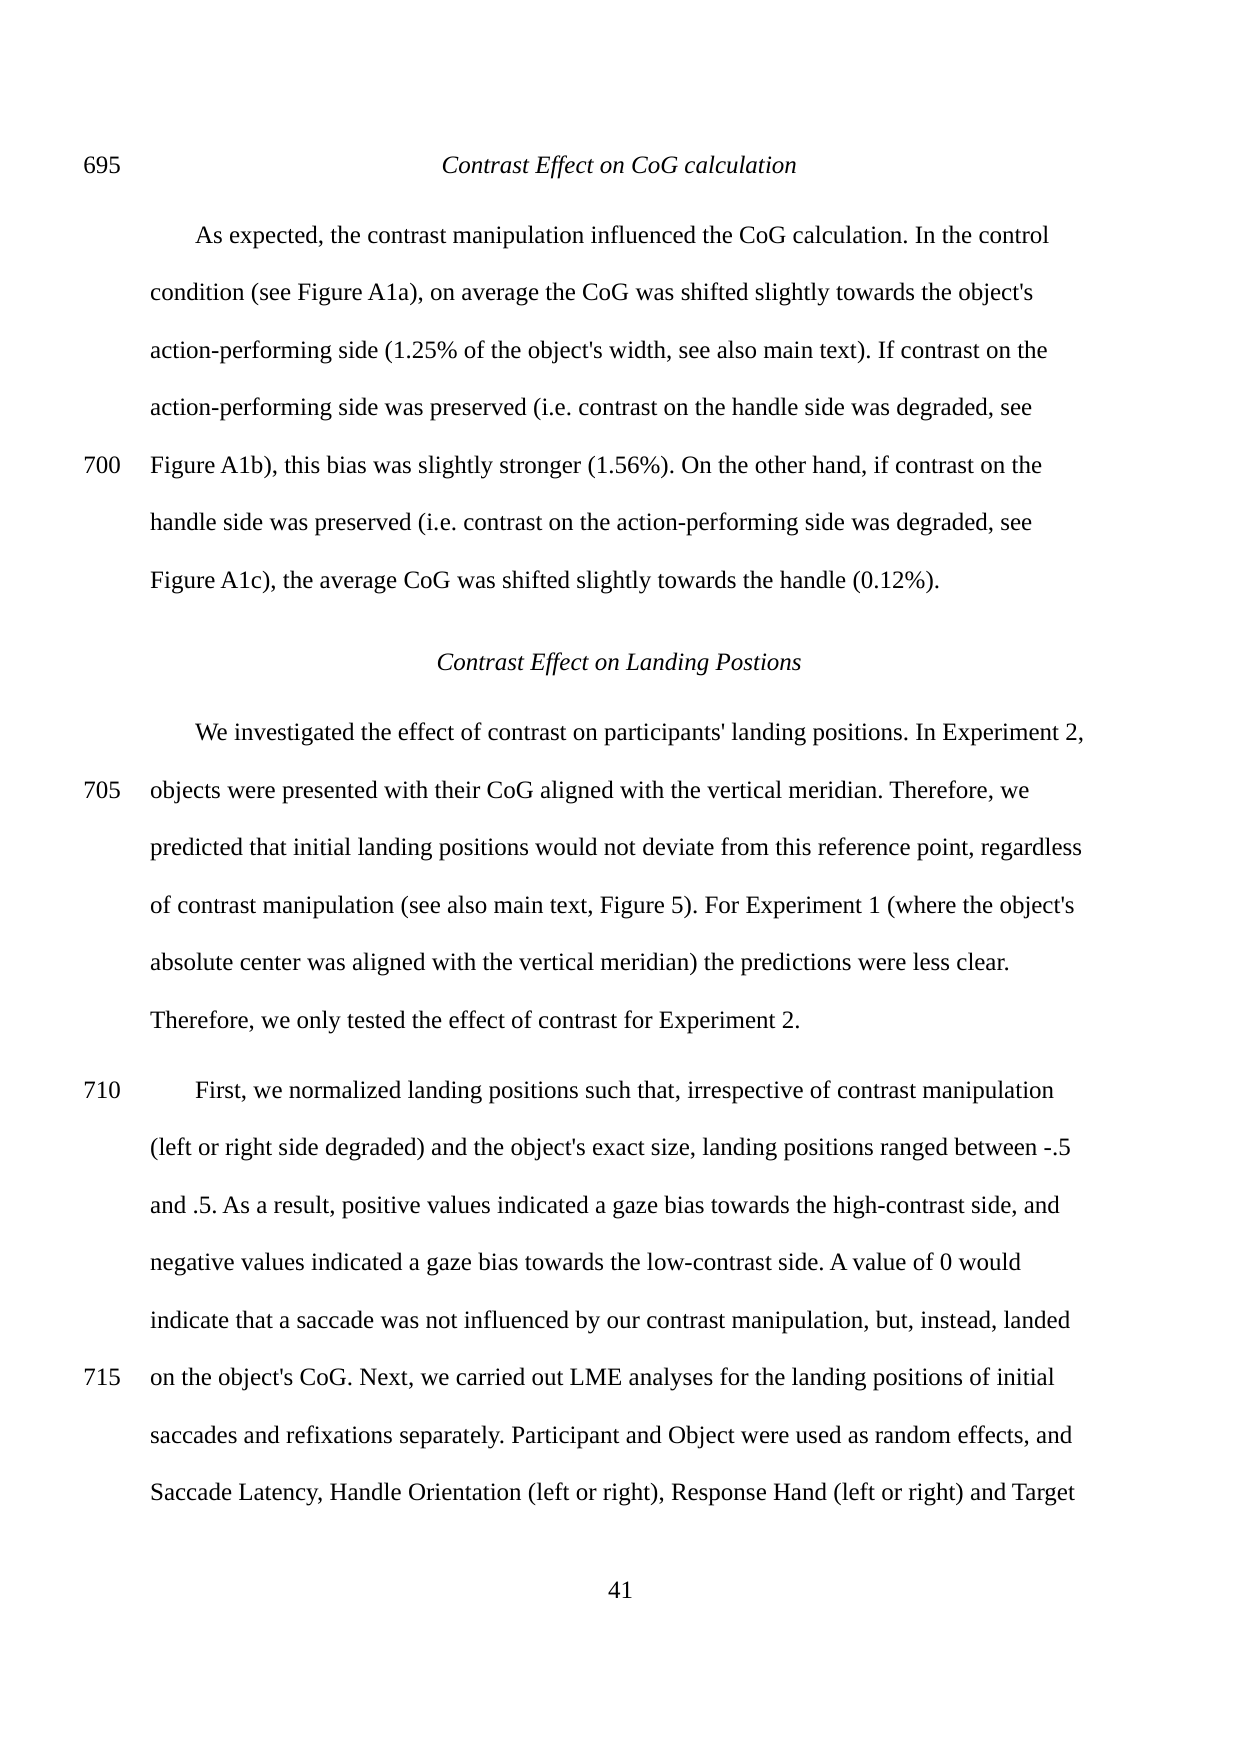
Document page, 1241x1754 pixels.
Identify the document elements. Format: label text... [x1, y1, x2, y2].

text We investigated the effect of contrast on participants' landing positions. In Experiment 2, objects were presented with their CoG aligned with the vertical meridian. Therefore, we predicted that initial landing positions would not deviate from this reference point, regardless of contrast manipulation (see also main text, Figure 5). For Experiment 1 (where the object's absolute center was aligned with the vertical meridian) the predictions were less clear. Therefore, we only tested the effect of contrast for Experiment 2. [150, 717, 1091, 1034]
subtitle Contrast Effect on Landing Postions [150, 647, 1091, 676]
text First, we normalized landing positions such that, irrespective of contrast manipulation (left or right side degraded) and the object's exact size, landing positions ranged between -.5 and .5. As a result, positive values indicated a gaze bias towards the high-contrast side, and negative values indicated a gaze bias towards the low-contrast side. A value of 0 would indicate that a saccade was not influenced by our contrast manipulation, but, instead, landed on the object's CoG. Next, we carried out LME analyses for the landing positions of initial saccades and refixations separately. Participant and Object were used as random effects, and Saccade Latency, Handle Orientation (left or right), Response Hand (left or right) and Target [150, 1075, 1091, 1506]
subtitle Contrast Effect on CoG calculation [150, 150, 1091, 179]
text As expected, the contrast manipulation influenced the CoG calculation. In the control condition (see Figure A1a), on average the CoG was shifted slightly towards the object's action-performing side (1.25% of the object's width, see also main text). If contrast on the action-performing side was preserved (i.e. contrast on the handle side was degraded, see Figure A1b), this bias was slightly stronger (1.56%). On the other hand, if contrast on the handle side was preserved (i.e. contrast on the action-performing side was degraded, see Figure A1c), the average CoG was shifted slightly towards the handle (0.12%). [150, 220, 1091, 594]
